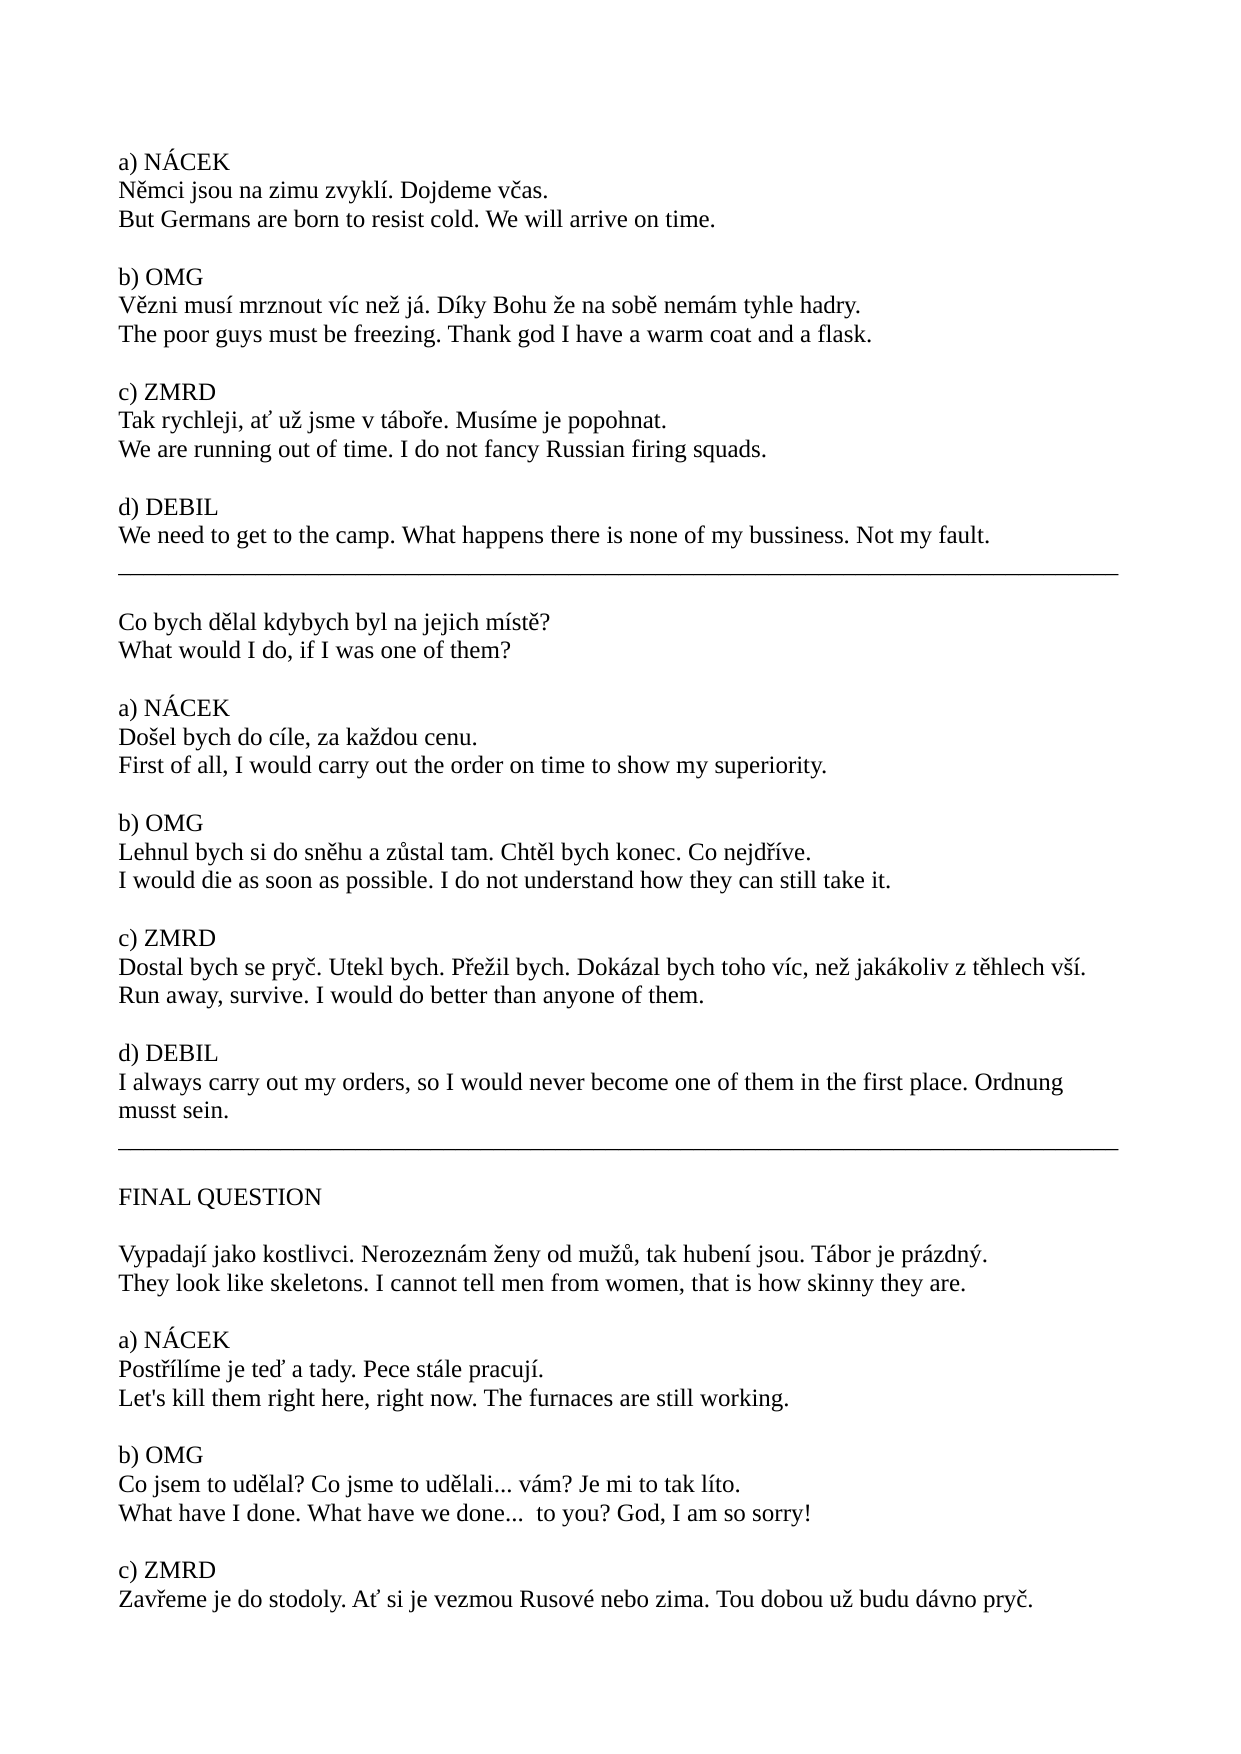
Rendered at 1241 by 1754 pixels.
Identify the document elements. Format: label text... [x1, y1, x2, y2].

text Zavřeme je do stodoly. Ať si je vezmou Rusové nebo zima. Tou dobou už budu dávno pryč. [118, 1584, 1122, 1613]
text c) ZMRD [118, 377, 1122, 406]
text Vězni musí mrznout víc než já. Díky Bohu že na sobě nemám tyhle hadry. The poor guys must be freezing. Thank god I have a warm coat and a flask. [118, 291, 1122, 348]
text Run away, survive. I would do better than anyone of them. [118, 981, 1122, 1009]
text We need to get to the camp. What happens there is none of my bussiness. Not my fault. ________________________________________________________________________________ Co bych dělal kdybych byl na jejich místě? [118, 521, 1122, 636]
text b) OMG [118, 233, 1122, 291]
text c) ZMRD [118, 1527, 1122, 1584]
text b) OMG [118, 779, 1122, 837]
text a) NÁCEK [118, 118, 1122, 176]
text What would I do, if I was one of them? [118, 636, 1122, 664]
text I always carry out my orders, so I would never become one of them in the first place. Ordnung musst sein. ________________________________________________________________________________ FINAL QUESTION Vypadají jako kostlivci. Nerozeznám ženy od mužů, tak hubení jsou. Tábor je prázdný. They look like skeletons. I cannot tell men from women, that is how skinny they are. [118, 1067, 1122, 1297]
text b) OMG [118, 1412, 1122, 1469]
text Došel bych do cíle, za každou cenu. First of all, I would carry out the order on time to show my superiority. [118, 722, 1122, 779]
text But Germans are born to resist cold. We will arrive on time. [118, 204, 1122, 233]
text a) NÁCEK [118, 1297, 1122, 1354]
text Postřílíme je teď a tady. Pece stále pracují. Let's kill them right here, right now. The furnaces are still working. [118, 1354, 1122, 1412]
text Tak rychleji, ať už jsme v táboře. Musíme je popohnat. [118, 406, 1122, 434]
text Lehnul bych si do sněhu a zůstal tam. Chtěl bych konec. Co nejdříve. I would die as soon as possible. I do not understand how they can still take it. [118, 837, 1122, 894]
text Co jsem to udělal? Co jsme to udělali... vám? Je mi to tak líto. What have I done. What have we done... to you? God, I am so sorry! [118, 1469, 1122, 1527]
text c) ZMRD [118, 923, 1122, 952]
text Dostal bych se pryč. Utekl bych. Přežil bych. Dokázal bych toho víc, než jakákoliv z těhlech vší. [118, 952, 1122, 981]
text We are running out of time. I do not fancy Russian firing squads. [118, 434, 1122, 463]
text a) NÁCEK [118, 664, 1122, 722]
text d) DEBIL [118, 492, 1122, 521]
text Němci jsou na zimu zvyklí. Dojdeme včas. [118, 176, 1122, 204]
text d) DEBIL [118, 1038, 1122, 1067]
